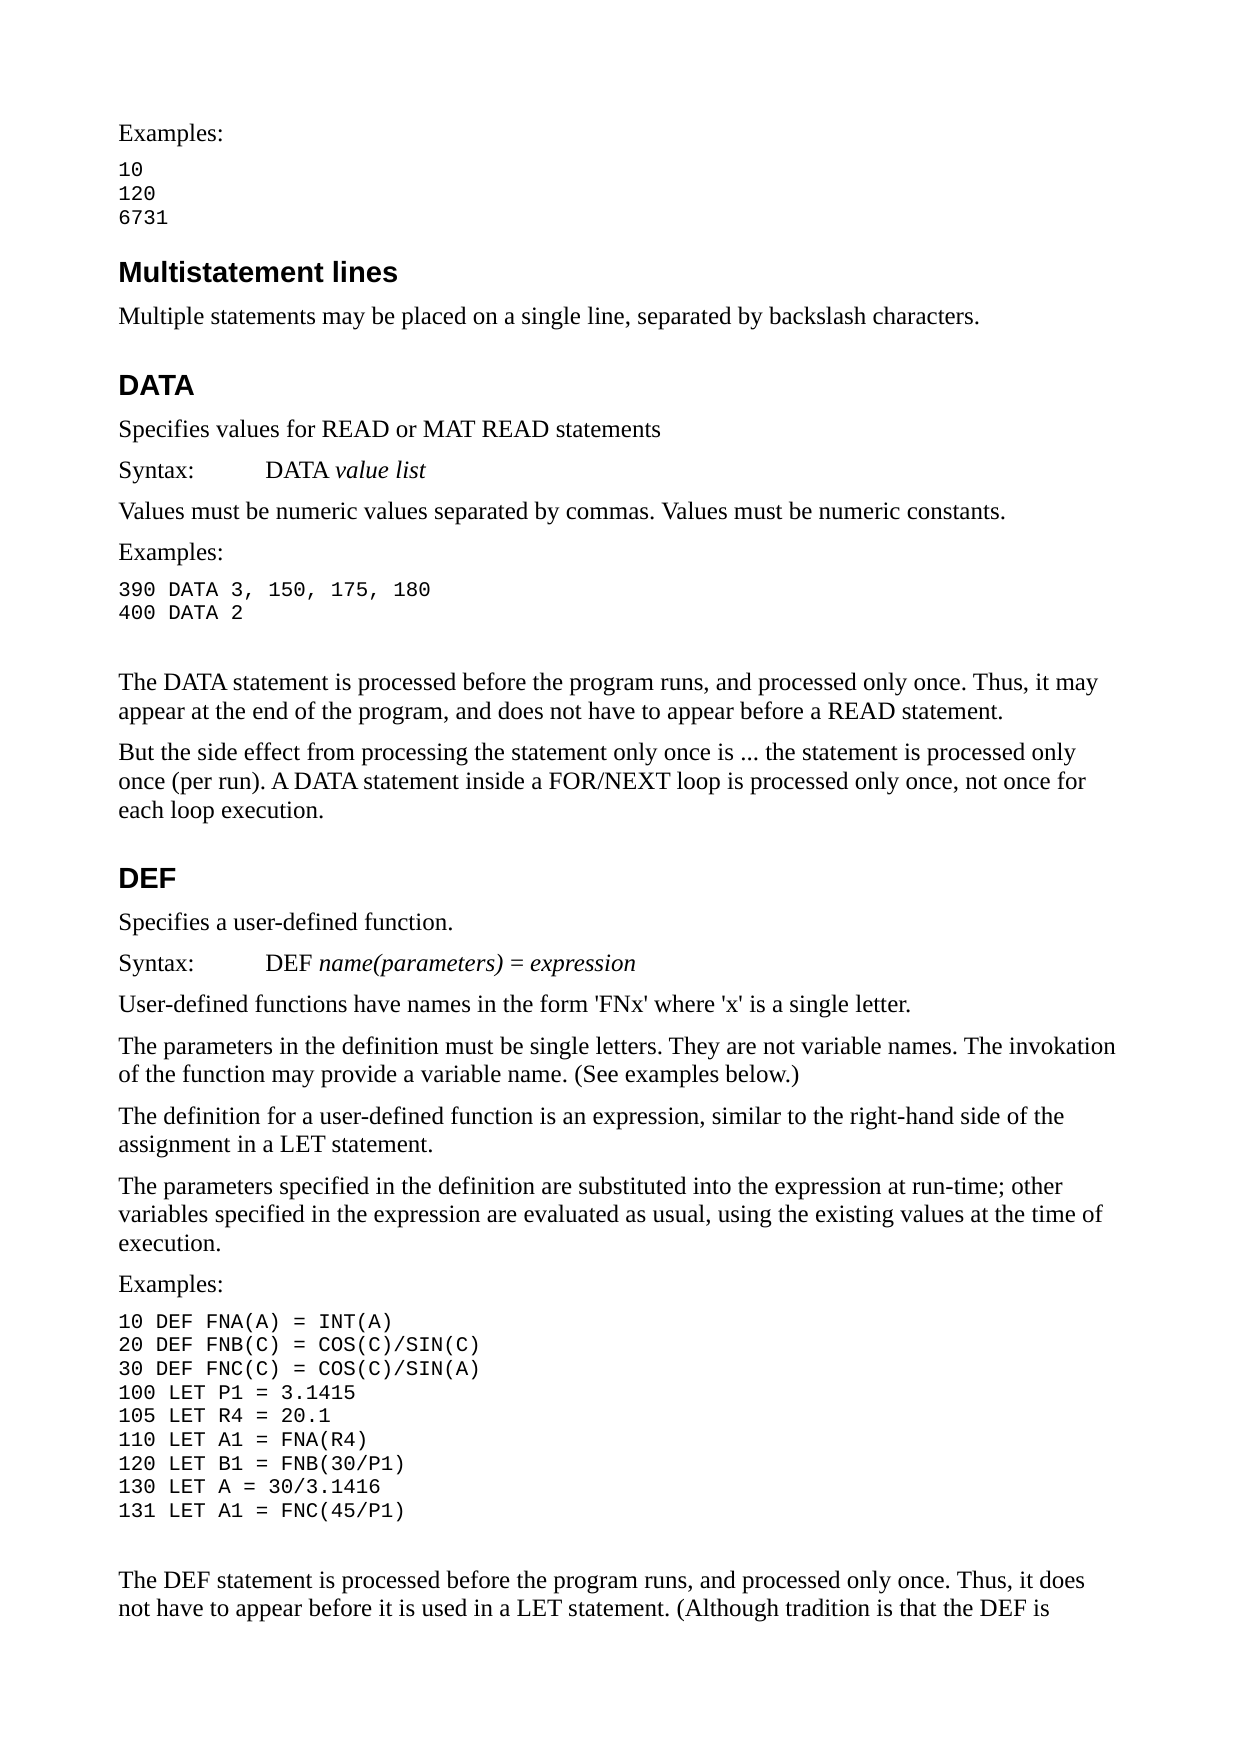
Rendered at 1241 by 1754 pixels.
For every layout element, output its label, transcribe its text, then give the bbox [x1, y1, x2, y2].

subtitle Multistatement lines [118, 255, 1122, 289]
text The parameters in the definition must be single letters. They are not variable names. The invokation of the function may provide a variable name. (See examples below.) [118, 1031, 1122, 1088]
text 100 LET P1 = 3.1415 [118, 1382, 1122, 1405]
text Examples: [118, 118, 1122, 147]
text The parameters specified in the definition are substituted into the expression at run-time; other variables specified in the expression are evaluated as usual, using the existing values at the time of execution. [118, 1171, 1122, 1257]
text The DEF statement is processed before the program runs, and processed only once. Thus, it does not have to appear before it is used in a LET statement. (Although tradition is that the DEF is [118, 1565, 1122, 1622]
text 110 LET A1 = FNA(R4) [118, 1429, 1122, 1453]
text 131 LET A1 = FNC(45/P1) [118, 1500, 1122, 1523]
text 10 [118, 159, 1122, 183]
text Syntax: DATA value list [118, 455, 1122, 484]
text Values must be numeric values separated by commas. Values must be numeric constants. [118, 496, 1122, 525]
text Examples: [118, 1269, 1122, 1298]
text The DATA statement is processed before the program runs, and processed only once. Thus, it may appear at the end of the program, and does not have to appear before a READ statement. [118, 667, 1122, 725]
text The definition for a user-defined function is an expression, similar to the right-hand side of the assignment in a LET statement. [118, 1101, 1122, 1158]
text Specifies values for READ or MAT READ statements [118, 414, 1122, 442]
text 120 [118, 183, 1122, 207]
text But the side effect from processing the statement only once is ... the statement is processed only once (per run). A DATA statement inside a FOR/NEXT loop is processed only once, not once for each loop execution. [118, 737, 1122, 823]
text Specifies a user-defined function. [118, 907, 1122, 936]
text 6731 [118, 207, 1122, 230]
text 130 LET A = 30/3.1416 [118, 1476, 1122, 1500]
text Syntax: DEF name(parameters) = expression [118, 948, 1122, 977]
text User-defined functions have names in the form 'FNx' where 'x' is a single letter. [118, 989, 1122, 1018]
text 10 DEF FNA(A) = INT(A) [118, 1311, 1122, 1334]
text 400 DATA 2 [118, 602, 1122, 626]
text 105 LET R4 = 20.1 [118, 1405, 1122, 1429]
subtitle DATA [118, 368, 1122, 401]
subtitle DEF [118, 861, 1122, 894]
text 120 LET B1 = FNB(30/P1) [118, 1453, 1122, 1476]
text Multiple statements may be placed on a single line, separated by backslash characters. [118, 301, 1122, 330]
text 30 DEF FNC(C) = COS(C)/SIN(A) [118, 1358, 1122, 1382]
text Examples: [118, 537, 1122, 566]
text 390 DATA 3, 150, 175, 180 [118, 579, 1122, 602]
text 20 DEF FNB(C) = COS(C)/SIN(C) [118, 1334, 1122, 1358]
